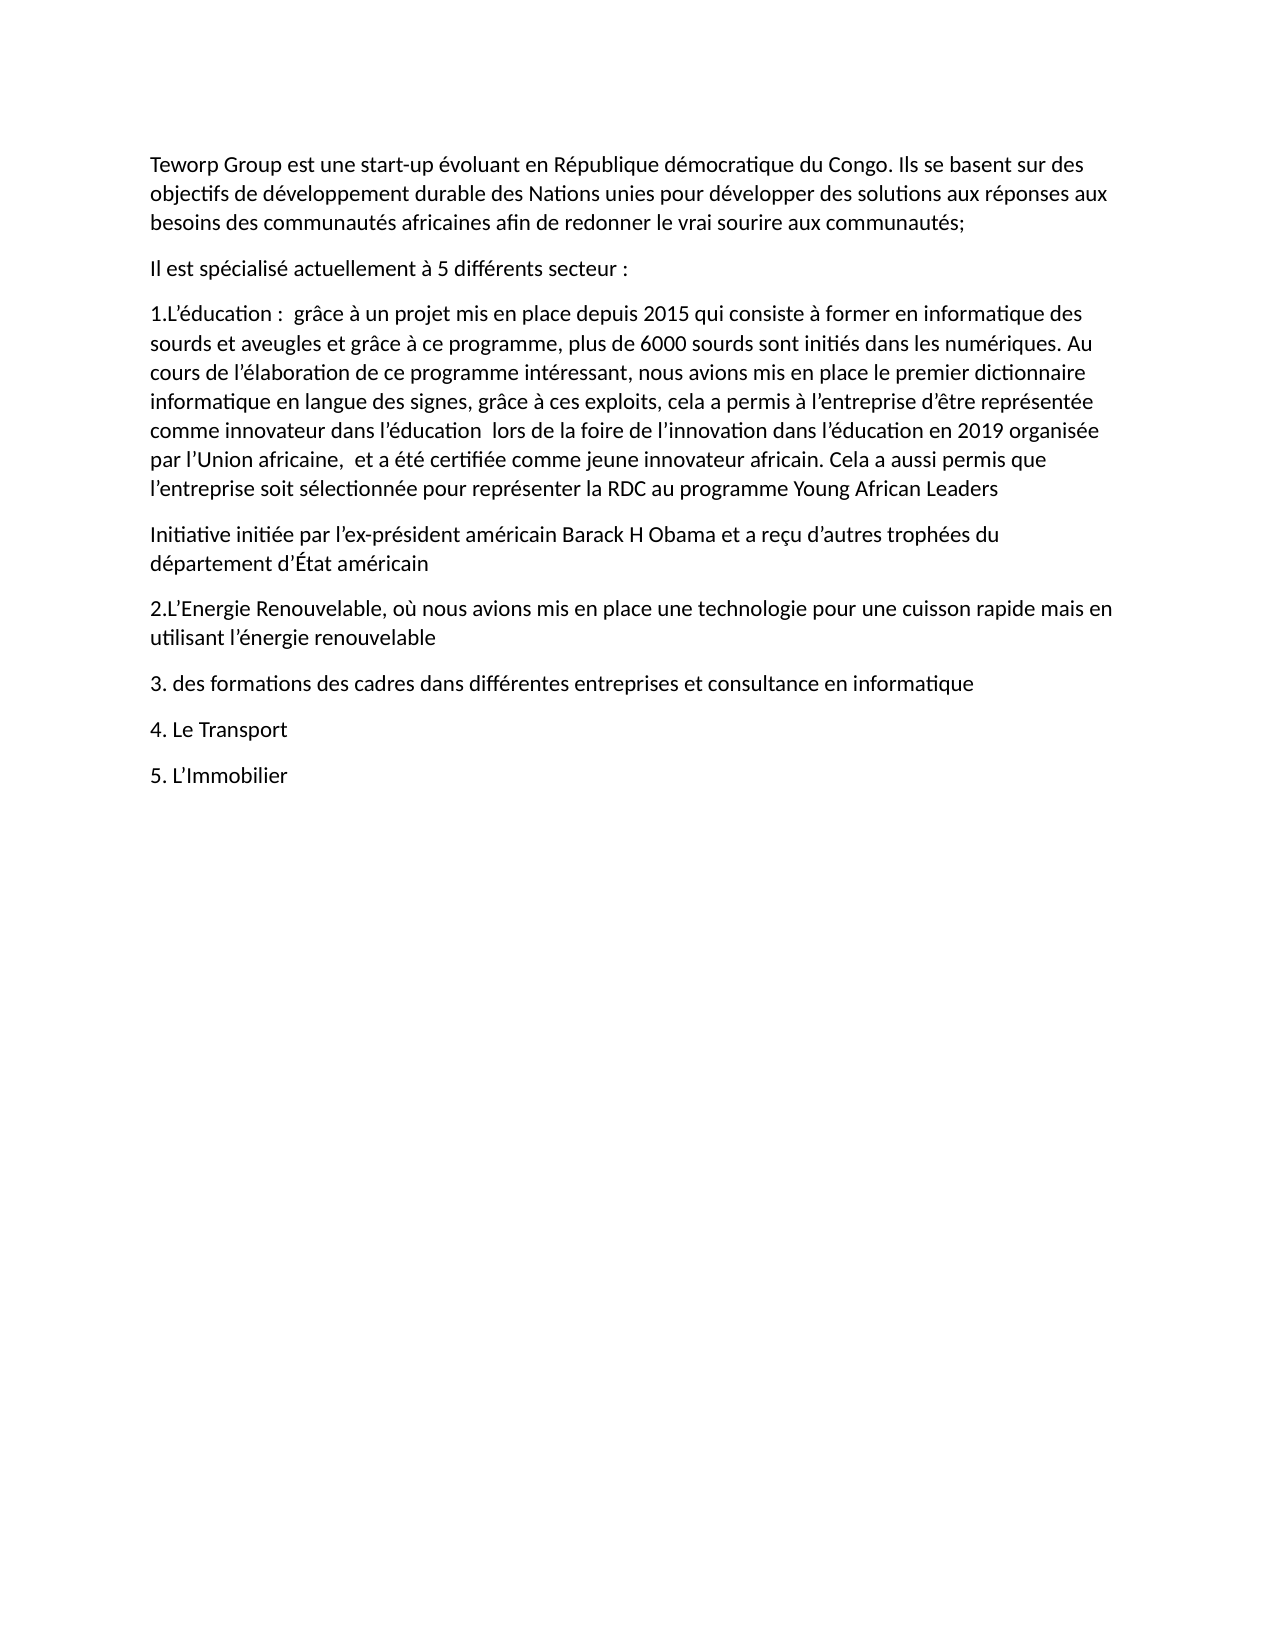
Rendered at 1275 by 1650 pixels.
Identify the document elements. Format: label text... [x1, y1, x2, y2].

text 1.L’éducation : grâce à un projet mis en place depuis 2015 qui consiste à former en informatique des sourds et aveugles et grâce à ce programme, plus de 6000 sourds sont initiés dans les numériques. Au cours de l’élaboration de ce programme intéressant, nous avions mis en place le premier dictionnaire informatique en langue des signes, grâce à ces exploits, cela a permis à l’entreprise d’être représentée comme innovateur dans l’éducation lors de la foire de l’innovation dans l’éducation en 2019 organisée par l’Union africaine, et a été certifiée comme jeune innovateur africain. Cela a aussi permis que l’entreprise soit sélectionnée pour représenter la RDC au programme Young African Leaders [150, 299, 1125, 502]
text 3. des formations des cadres dans différentes entreprises et consultance en informatique [150, 669, 1125, 697]
text 4. Le Transport [150, 715, 1125, 743]
text 5. L’Immobilier [150, 761, 1125, 789]
text Teworp Group est une start-up évoluant en République démocratique du Congo. Ils se basent sur des objectifs de développement durable des Nations unies pour développer des solutions aux réponses aux besoins des communautés africaines afin de redonner le vrai sourire aux communautés; [150, 150, 1125, 236]
text Initiative initiée par l’ex-président américain Barack H Obama et a reçu d’autres trophées du département d’État américain [150, 520, 1125, 577]
text 2.L’Energie Renouvelable, où nous avions mis en place une technologie pour une cuisson rapide mais en utilisant l’énergie renouvelable [150, 594, 1125, 652]
text Il est spécialisé actuellement à 5 différents secteur : [150, 254, 1125, 282]
